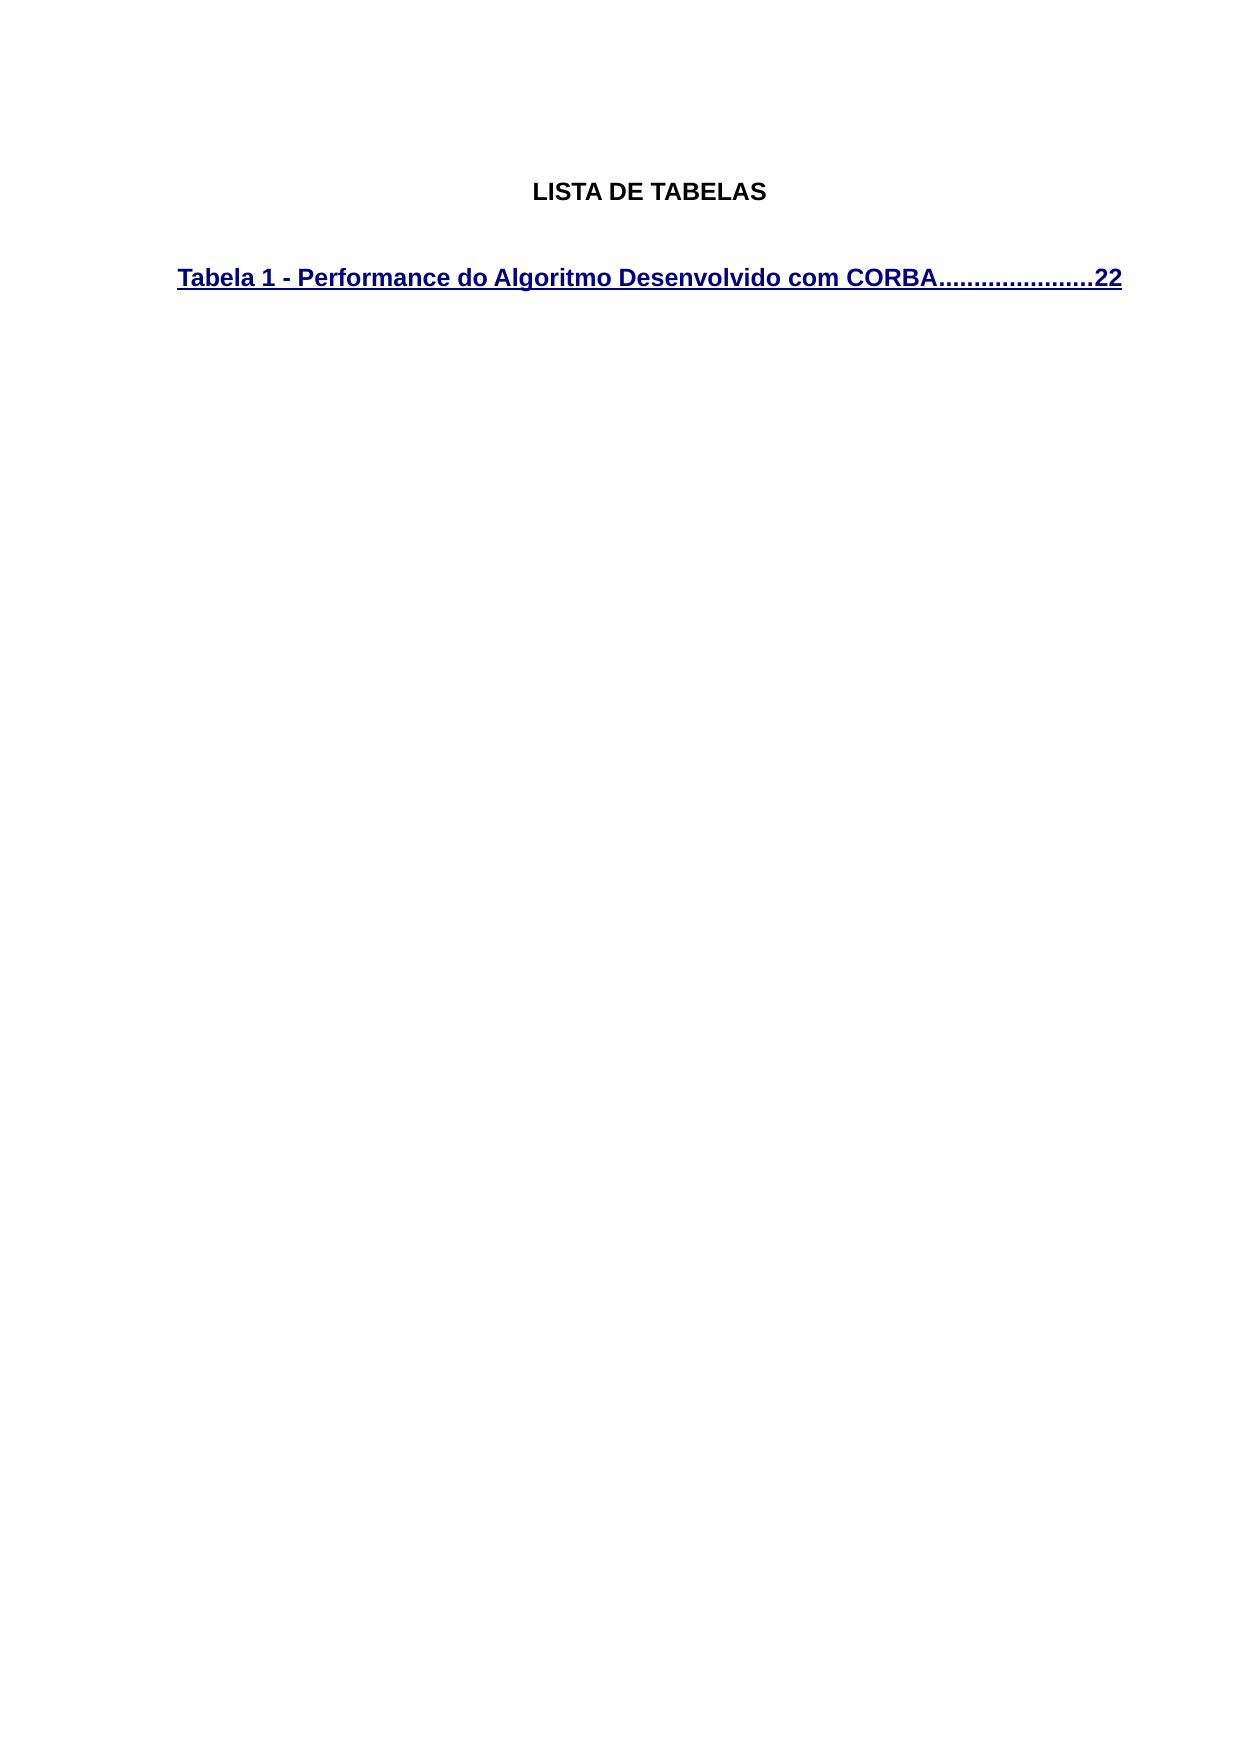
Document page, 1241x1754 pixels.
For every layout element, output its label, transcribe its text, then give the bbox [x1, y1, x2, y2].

text LISTA DE TABELAS [177, 177, 1122, 206]
text Tabela 1 - Performance do Algoritmo Desenvolvido com CORBA 22 [177, 263, 1122, 288]
